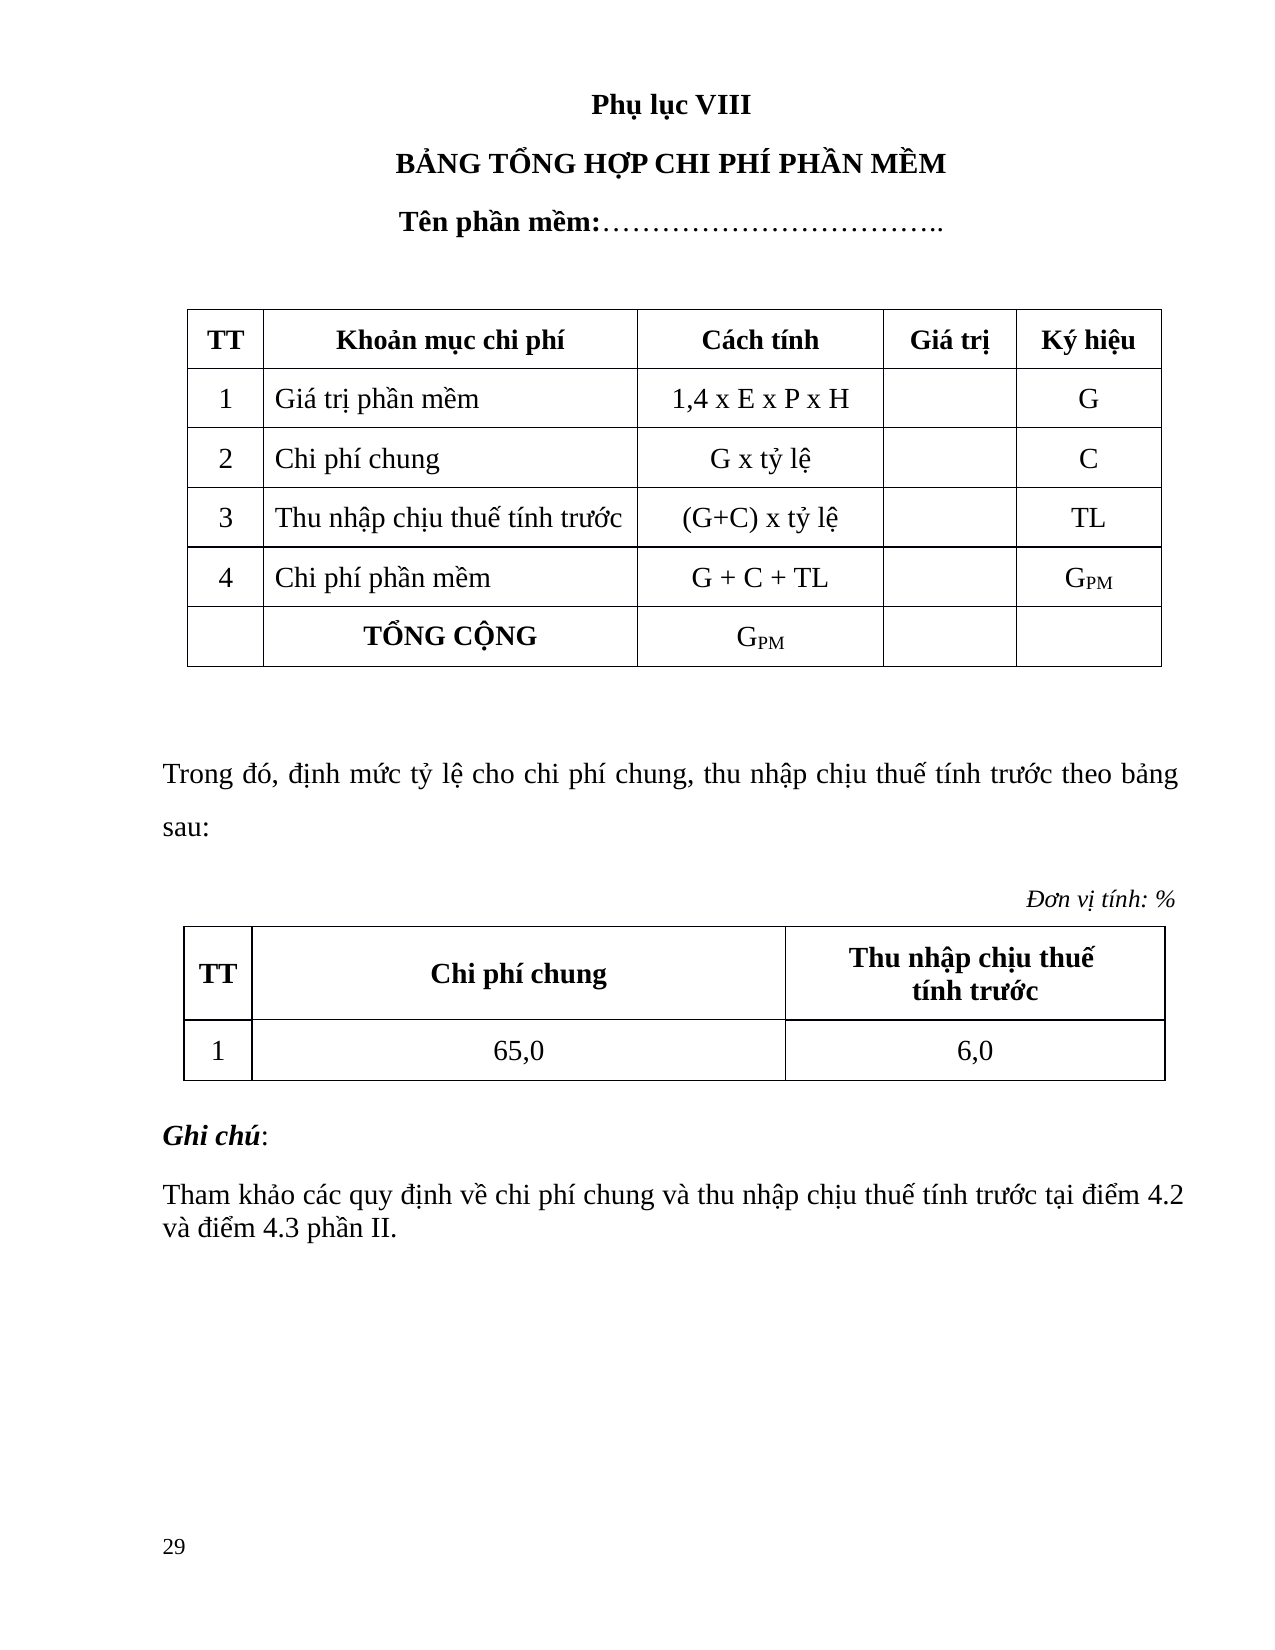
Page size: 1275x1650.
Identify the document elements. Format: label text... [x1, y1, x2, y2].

table_cell TỔNG CỘNG [264, 607, 637, 666]
table_header Khoản mục chi phí [264, 310, 637, 368]
text Ghi chú: [162, 1118, 1186, 1152]
text Tên phần mềm:…………………………….. [162, 204, 1180, 238]
table_cell GPM [1017, 548, 1161, 606]
table_header Cách tính [638, 310, 883, 368]
table_header TT [188, 310, 263, 368]
table_cell 6,0 [786, 1021, 1164, 1079]
table_cell Chi phí phần mềm [264, 548, 637, 606]
table_cell [1017, 607, 1161, 666]
table_header Giá trị [884, 310, 1016, 368]
table_header Ký hiệu [1017, 310, 1161, 368]
table_header Chi phí chung [253, 927, 785, 1019]
table_cell Giá trị phần mềm [264, 369, 637, 427]
table_cell [884, 548, 1016, 606]
table_cell [884, 607, 1016, 666]
table_cell Thu nhập chịu thuế tính trước [264, 488, 637, 546]
table_cell TL [1017, 488, 1161, 546]
table_cell G [1017, 369, 1161, 427]
table_cell 65,0 [253, 1020, 785, 1079]
text Phụ lục VIII [162, 87, 1180, 121]
text Tham khảo các quy định về chi phí chung và thu nhập chịu thuế tính trước tại điểm 4.2 và điểm 4.3 phần II. [162, 1177, 1186, 1244]
table_cell 1 [188, 369, 263, 427]
table_cell G + C + TL [638, 548, 883, 606]
table_header TT [185, 927, 251, 1019]
table_cell GPM [638, 607, 883, 666]
table_cell 4 [188, 548, 263, 606]
text Đơn vị tính: % [162, 868, 1180, 913]
table_cell 2 [188, 428, 263, 487]
table_cell G x tỷ lệ [638, 428, 883, 487]
table_cell [884, 369, 1016, 427]
table_cell 1 [185, 1021, 251, 1079]
table_cell [884, 488, 1016, 546]
table_header Thu nhập chịu thuế tính trước [786, 927, 1164, 1019]
table_cell (G+C) x tỷ lệ [638, 488, 883, 546]
table_cell [884, 428, 1016, 487]
text BẢNG TỔNG HỢP CHI PHÍ PHẦN MỀM [162, 146, 1180, 179]
table_cell 3 [188, 488, 263, 546]
table_cell C [1017, 428, 1161, 487]
table_cell Chi phí chung [264, 428, 637, 487]
text Trong đó, định mức tỷ lệ cho chi phí chung, thu nhập chịu thuế tính trước theo bảng sau: [162, 738, 1180, 843]
table_cell [188, 607, 263, 666]
table_cell 1,4 x E x P x H [638, 369, 883, 427]
